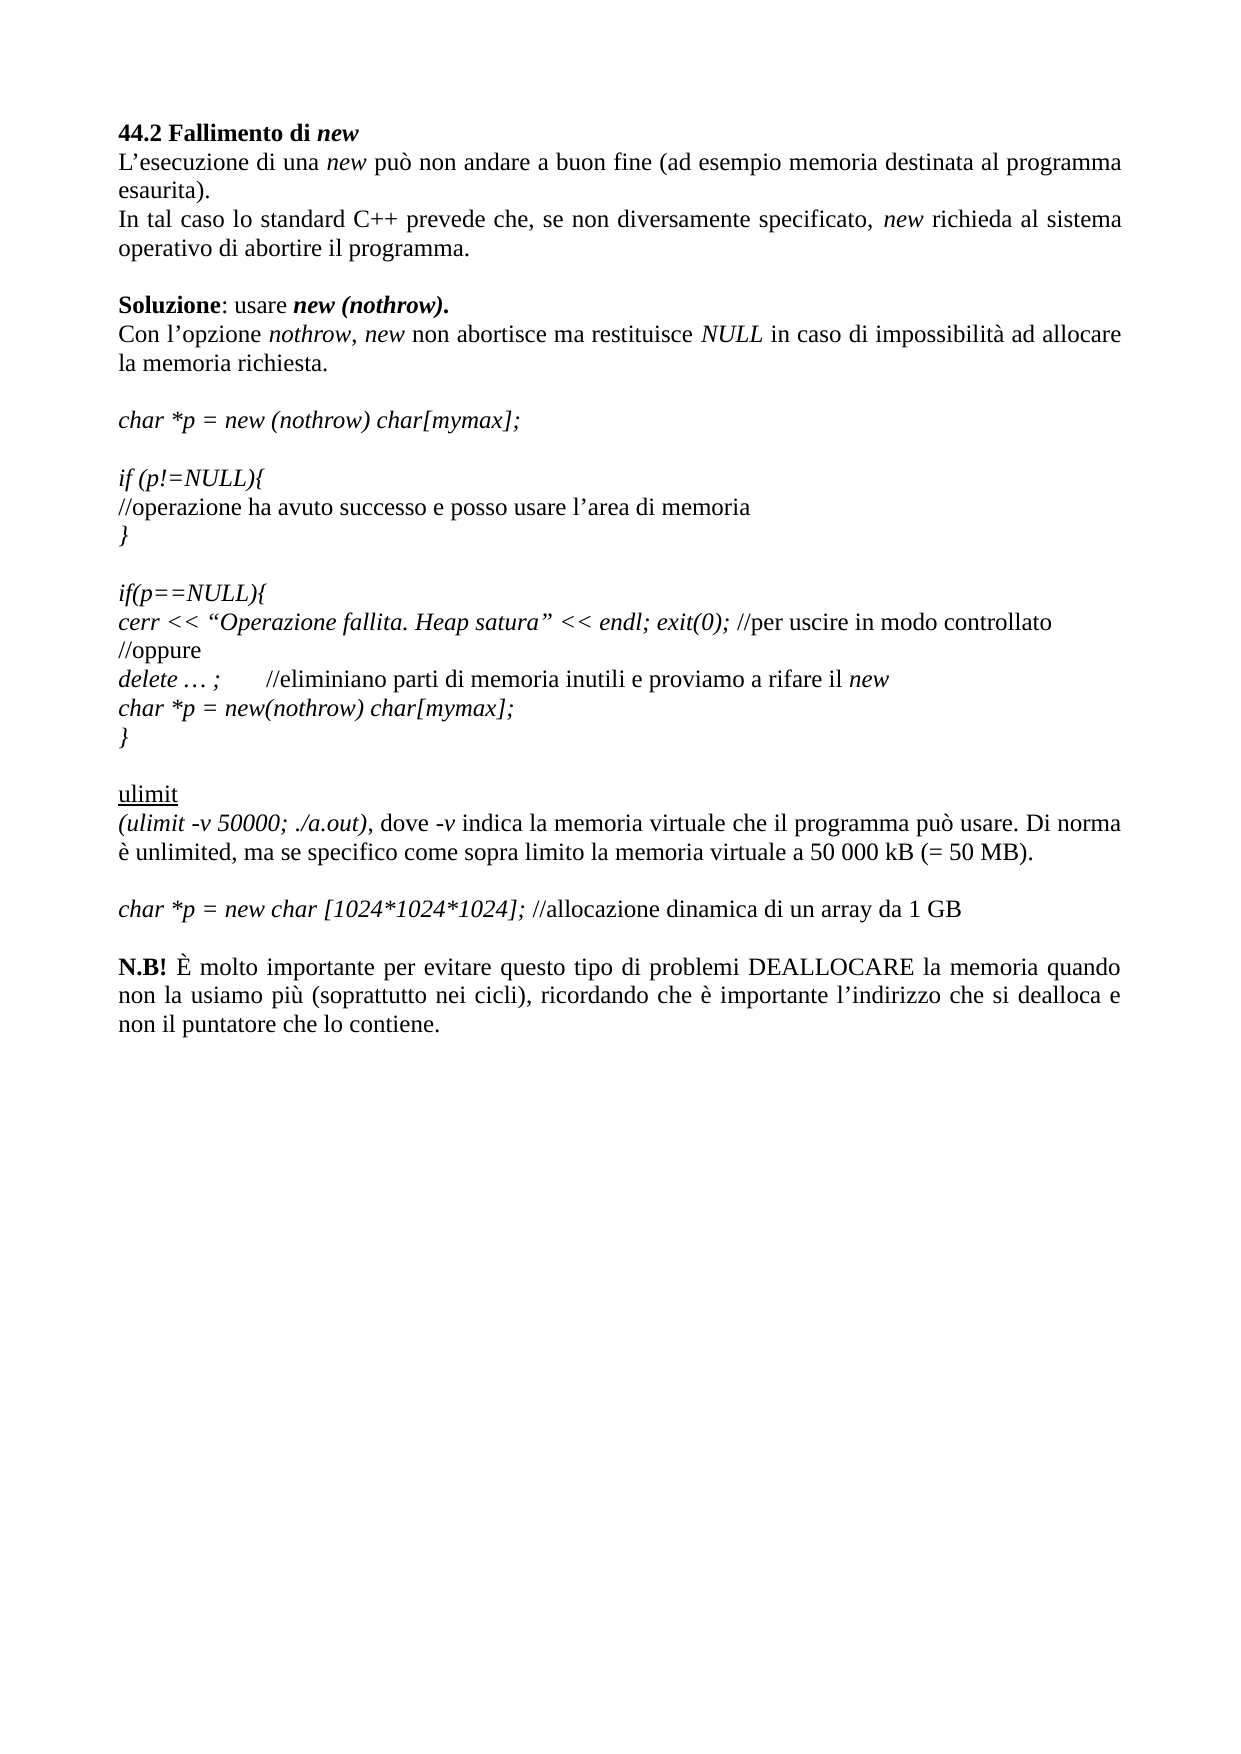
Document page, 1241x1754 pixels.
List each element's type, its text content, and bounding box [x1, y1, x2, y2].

text } [118, 521, 1122, 549]
text if(p==NULL){ [118, 578, 1122, 607]
text char *p = new (nothrow) char[mymax]; [118, 406, 1122, 434]
text if (p!=NULL){ [118, 463, 1122, 492]
text cerr << “Operazione fallita. Heap satura” << endl; exit(0); //per uscire in modo controllato [118, 607, 1122, 636]
text 44.2 Fallimento di new [118, 118, 1122, 147]
text N.B! È molto importante per evitare questo tipo di problemi DEALLOCARE la memoria quando non la usiamo più (soprattutto nei cicli), ricordando che è importante l’indirizzo che si dealloca e non il puntatore che lo contiene. [118, 952, 1122, 1038]
text Con l’opzione nothrow, new non abortisce ma restituisce NULL in caso di impossibilità ad allocare la memoria richiesta. [118, 319, 1122, 377]
text In tal caso lo standard C++ prevede che, se non diversamente specificato, new richieda al sistema operativo di abortire il programma. [118, 204, 1122, 262]
text L’esecuzione di una new può non andare a buon fine (ad esempio memoria destinata al programma esaurita). [118, 147, 1122, 204]
text } [118, 722, 1122, 751]
text char *p = new(nothrow) char[mymax]; [118, 693, 1122, 722]
text Soluzione: usare new (nothrow). [118, 291, 1122, 319]
text //operazione ha avuto successo e posso usare l’area di memoria [118, 492, 1122, 521]
text delete … ; //eliminiano parti di memoria inutili e proviamo a rifare il new [118, 664, 1122, 693]
text //oppure [118, 636, 1122, 664]
text (ulimit -v 50000; ./a.out), dove -v indica la memoria virtuale che il programma può usare. Di norma è unlimited, ma se specifico come sopra limito la memoria virtuale a 50 000 kB (= 50 MB). [118, 808, 1122, 866]
text ulimit [118, 779, 1122, 808]
text char *p = new char [1024*1024*1024]; //allocazione dinamica di un array da 1 GB [118, 894, 1122, 923]
